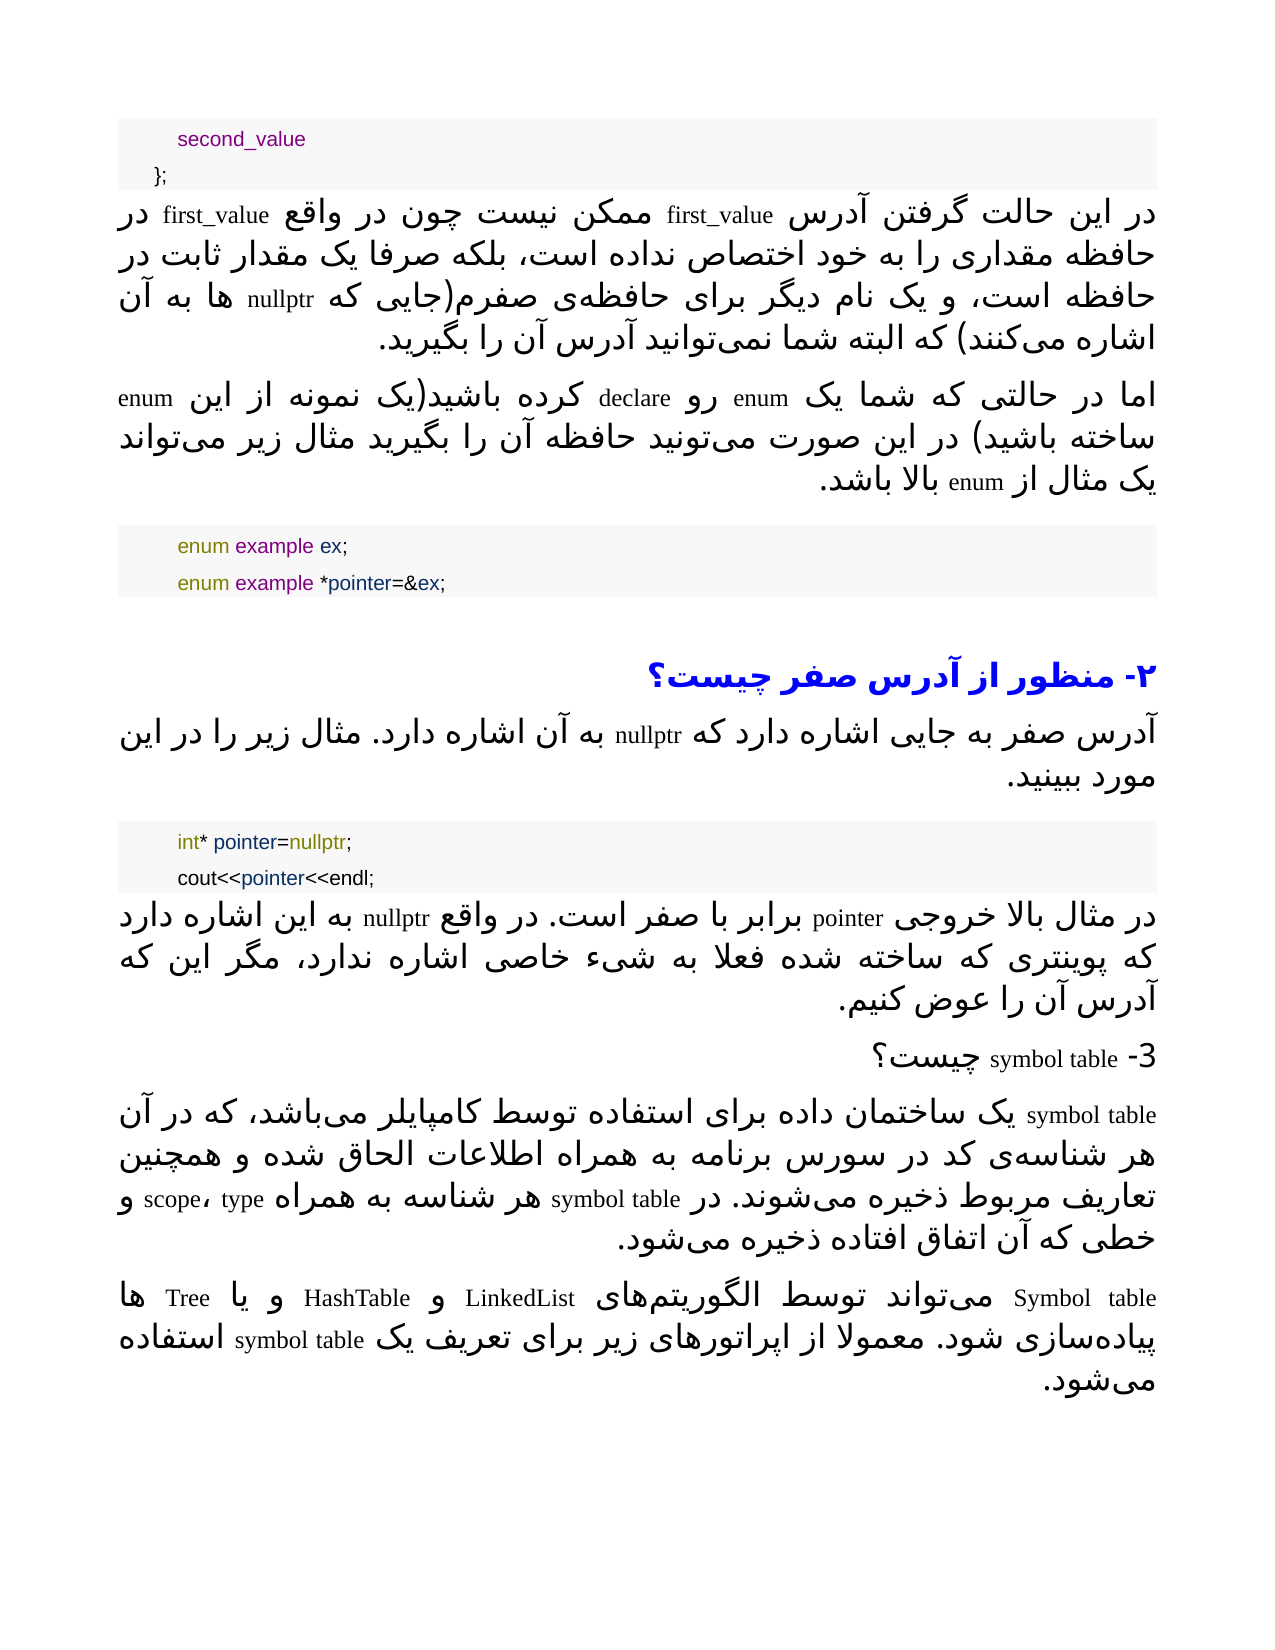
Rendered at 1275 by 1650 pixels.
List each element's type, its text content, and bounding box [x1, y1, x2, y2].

text enum example *pointer=&ex; [118, 561, 1157, 597]
text enum example ex; [118, 525, 1157, 561]
text cout<<pointer<<endl; [118, 857, 1157, 893]
text اما در حالتی که شما یک enum رو declare کرده باشید(یک نمونه از این enum ساخته باشید) در این صورت می‌تونید حافظه آن را بگیرید مثال زیر می‌تواند یک مثال از enum بالا باشد. [118, 373, 1157, 499]
text ۲- منظور از آدرس صفر چیست؟ [118, 654, 1157, 696]
text در این حالت گرفتن آدرس first_value ممکن نیست چون در واقع first_value در حافظه مقداری را به خود اختصاص نداده است، بلکه صرفا یک مقدار ثابت در حافظه است، و یک نام دیگر برای حافظه‌ی صفرم(جایی که nullptr ها به آن اشاره می‌کنند) که البته شما نمی‌توانید آدرس آن را بگیرید. [118, 190, 1157, 358]
text }; [118, 154, 1157, 190]
text second_value [118, 118, 1157, 154]
text symbol table یک ساختمان داده برای استفاده توسط کامپایلر می‌باشد، که در آن هر شناسه‌ی کد در سورس برنامه به همراه اطلاعات الحاق شده و همچنین تعاریف مربوط ذخیره می‌شوند. در symbol table هر شناسه به همراه scope، type و خطی که آن اتفاق افتاده ذخیره می‌شود. [118, 1090, 1157, 1258]
text 3- symbol table چیست؟ [118, 1033, 1157, 1076]
text آدرس صفر به جایی اشاره دارد که nullptr به آن اشاره دارد. مثال زیر را در این مورد ببینید. [118, 710, 1157, 794]
text int* pointer=nullptr; [118, 821, 1157, 857]
text در مثال بالا خروجی pointer برابر با صفر است. در واقع nullptr به این اشاره دارد که پوینتری که ساخته شده فعلا به شیء خاصی اشاره ندارد، مگر این که آدرس آن را عوض کنیم. [118, 893, 1157, 1019]
text Symbol table می‌تواند توسط الگوریتم‌های LinkedList و HashTable و یا Tree ها پیاده‌سازی شود. معمولا از اپراتور‌های زیر برای تعریف یک symbol table استفاده می‌شود. [118, 1273, 1157, 1398]
